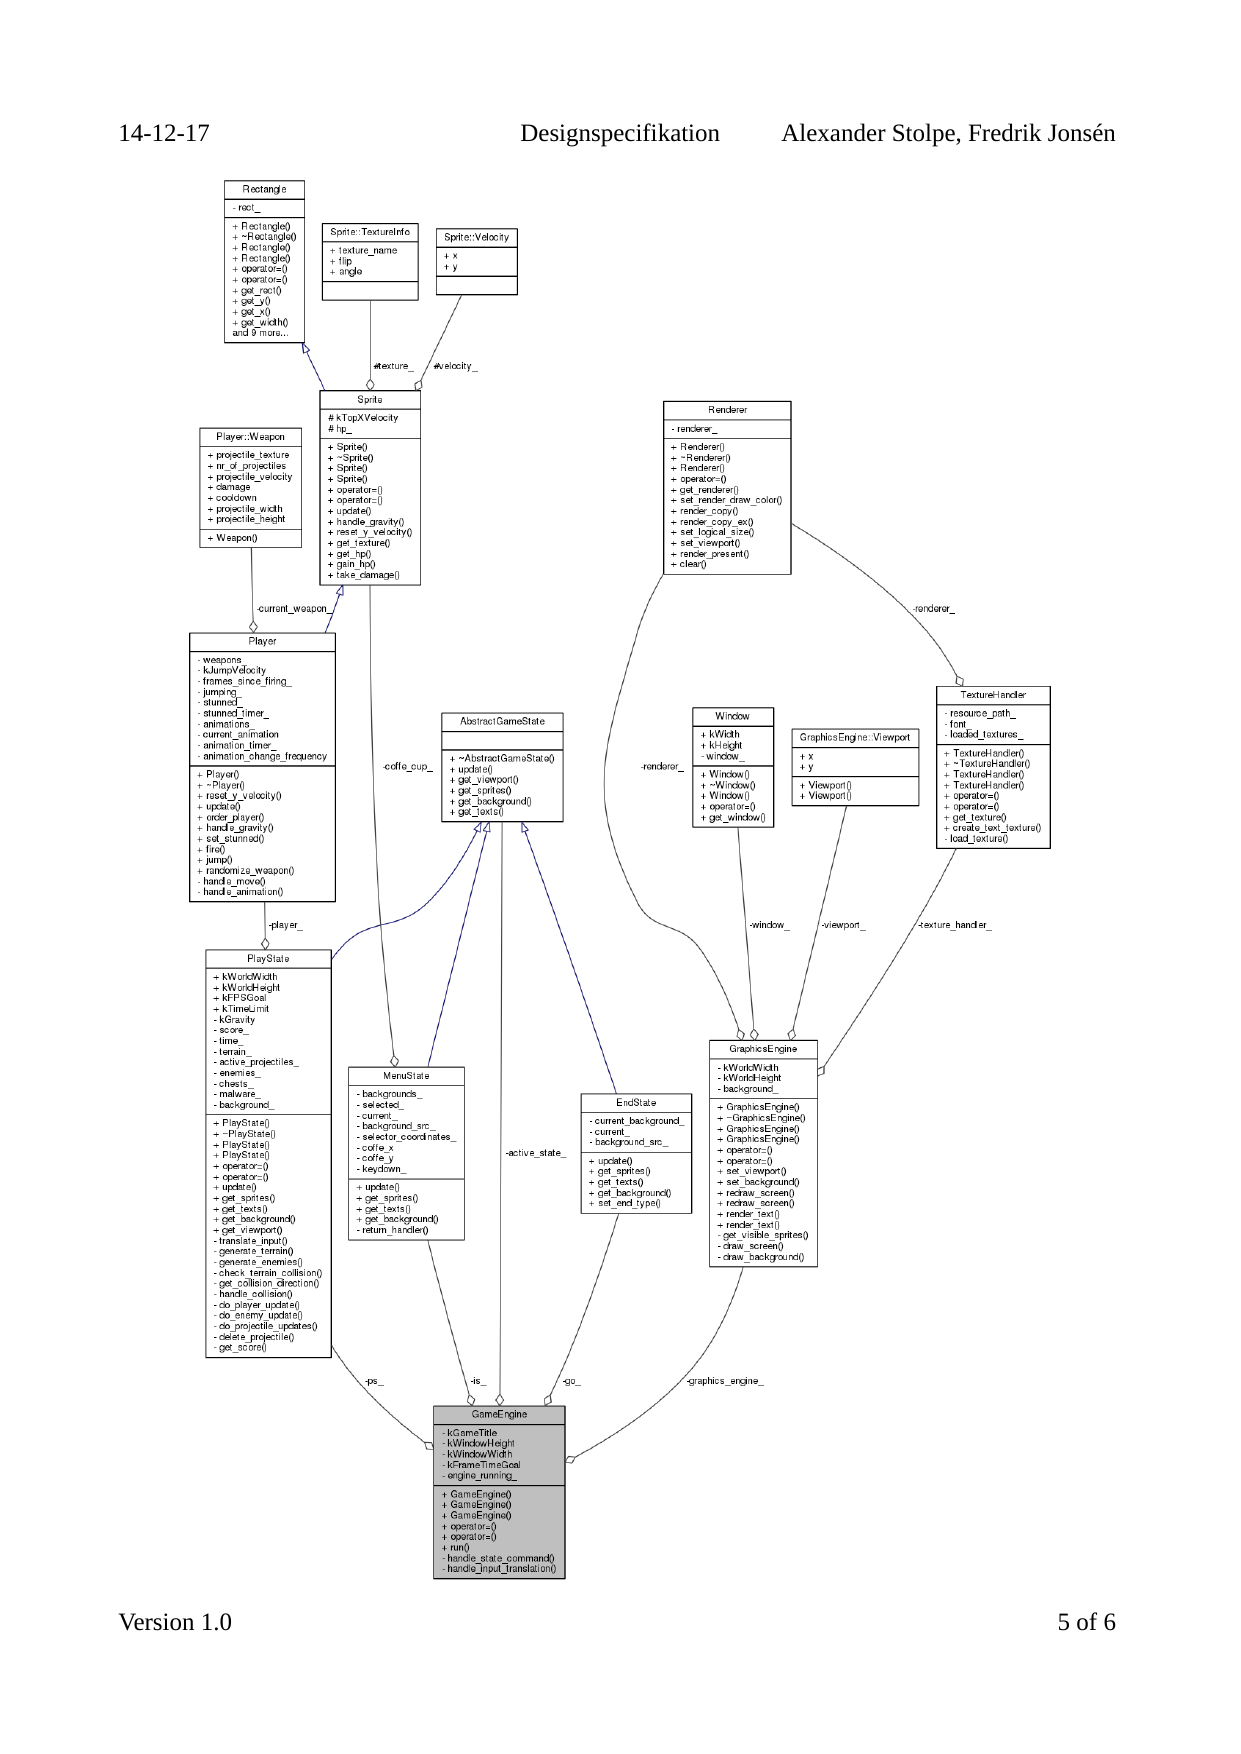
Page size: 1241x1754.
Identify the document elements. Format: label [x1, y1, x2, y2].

picture [186, 176, 1054, 1583]
